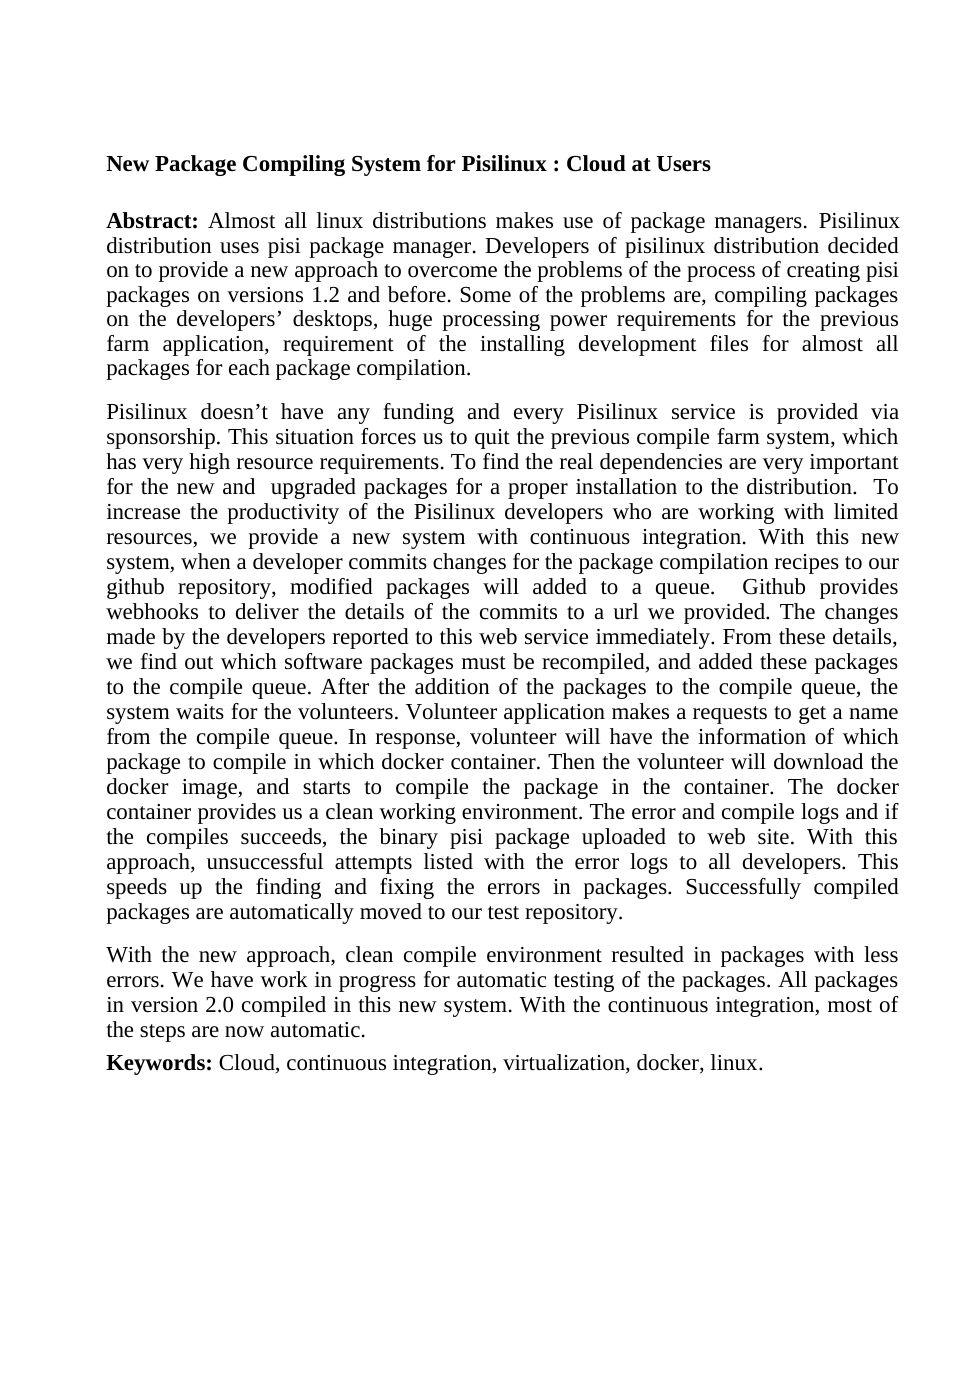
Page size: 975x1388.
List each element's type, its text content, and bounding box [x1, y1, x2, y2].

text Keywords: Cloud, continuous integration, virtualization, docker, linux. [106, 1051, 900, 1075]
text Pisilinux doesn’t have any funding and every Pisilinux service is provided via sponsorship. This situation forces us to quit the previous compile farm system, which has very high resource requirements. To find the real dependencies are very important for the new and upgraded packages for a proper installation to the distribution. To increase the productivity of the Pisilinux developers who are working with limited resources, we provide a new system with continuous integration. With this new system, when a developer commits changes for the package compilation recipes to our github repository, modified packages will added to a queue. Github provides webhooks to deliver the details of the commits to a url we provided. The changes made by the developers reported to this web service immediately. From these details, we find out which software packages must be recompiled, and added these packages to the compile queue. After the addition of the packages to the compile queue, the system waits for the volunteers. Volunteer application makes a requests to get a name from the compile queue. In response, volunteer will have the information of which package to compile in which docker container. Then the volunteer will download the docker image, and starts to compile the package in the container. The docker container provides us a clean working environment. The error and compile logs and if the compiles succeeds, the binary pisi package uploaded to web site. With this approach, unsuccessful attempts listed with the error logs to all developers. This speeds up the finding and fixing the errors in packages. Successfully compiled packages are automatically moved to our test repository. [106, 399, 900, 924]
text With the new approach, clean compile environment resulted in packages with less errors. We have work in progress for automatic testing of the packages. All packages in version 2.0 compiled in this new system. With the continuous integration, most of the steps are now automatic. [106, 943, 900, 1043]
text New Package Compiling System for Pisilinux : Cloud at Users [106, 151, 900, 176]
text Abstract: Almost all linux distributions makes use of package managers. Pisilinux distribution uses pisi package manager. Developers of pisilinux distribution decided on to provide a new approach to overcome the problems of the process of creating pisi packages on versions 1.2 and before. Some of the problems are, compiling packages on the developers’ desktops, huge processing power requirements for the previous farm application, requirement of the installing development files for almost all packages for each package compilation. [106, 209, 900, 381]
